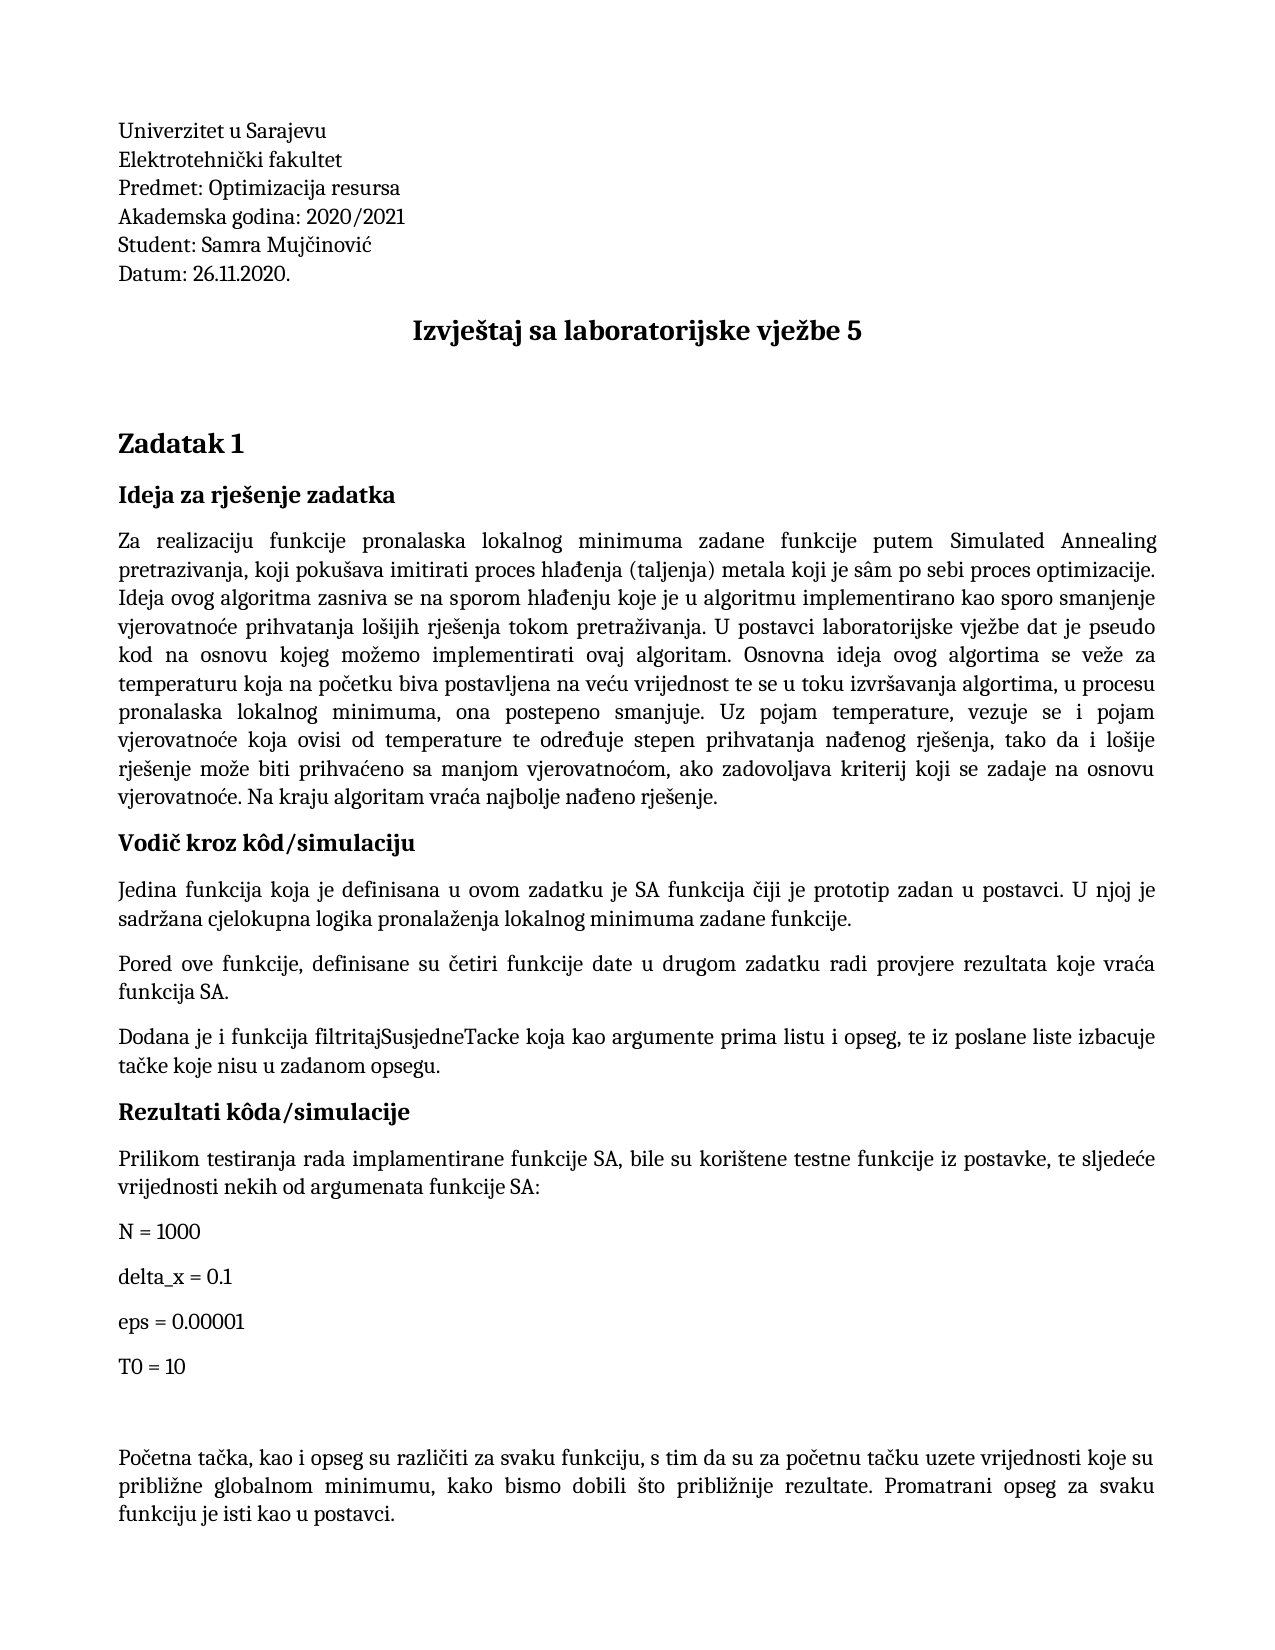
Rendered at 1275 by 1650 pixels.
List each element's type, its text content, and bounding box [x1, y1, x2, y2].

text T0 = 10 [118, 1354, 1157, 1381]
text Prilikom testiranja rada implamentirane funkcije SA, bile su korištene testne funkcije iz postavke, te sljedeće vrijednosti nekih od argumenata funkcije SA: [118, 1145, 1157, 1200]
text Rezultati kôda/simulacije [118, 1098, 1157, 1126]
text Zadatak 1 [118, 428, 1157, 461]
text eps = 0.00001 [118, 1309, 1157, 1335]
text Za realizaciju funkcije pronalaska lokalnog minimuma zadane funkcije putem Simulated Annealing pretrazivanja, koji pokušava imitirati proces hlađenja (taljenja) metala koji je sâm po sebi proces optimizacije. Ideja ovog algoritma zasniva se na sporom hlađenju koje je u algoritmu implementirano kao sporo smanjenje vjerovatnoće prihvatanja lošijih rješenja tokom pretraživanja. U postavci laboratorijske vježbe dat je pseudo kod na osnovu kojeg možemo implementirati ovaj algoritam. Osnovna ideja ovog algortima se veže za temperaturu koja na početku biva postavljena na veću vrijednost te se u toku izvršavanja algortima, u procesu pronalaska lokalnog minimuma, ona postepeno smanjuje. Uz pojam temperature, vezuje se i pojam vjerovatnoće koja ovisi od temperature te određuje stepen prihvatanja nađenog rješenja, tako da i lošije rješenje može biti prihvaćeno sa manjom vjerovatnoćom, ako zadovoljava kriterij koji se zadaje na osnovu vjerovatnoće. Na kraju algoritam vraća najbolje nađeno rješenje. [118, 528, 1157, 811]
text Početna tačka, kao i opseg su različiti za svaku funkciju, s tim da su za početnu tačku uzete vrijednosti koje su približne globalnom minimumu, kako bismo dobili što približnije rezultate. Promatrani opseg za svaku funkciju je isti kao u postavci. [118, 1444, 1157, 1528]
text Dodana je i funkcija filtritajSusjedneTacke koja kao argumente prima listu i opseg, te iz poslane liste izbacuje tačke koje nisu u zadanom opsegu. [118, 1024, 1157, 1079]
text Izvještaj sa laboratorijske vježbe 5 [118, 314, 1157, 347]
text Vodič kroz kôd/simulaciju [118, 829, 1157, 858]
text N = 1000 [118, 1219, 1157, 1245]
text Univerzitet u Sarajevu Elektrotehnički fakultet Predmet: Optimizacija resursa Akademska godina: 2020/2021 Student: Samra Mujčinović Datum: 26.11.2020. [118, 118, 1157, 287]
text Ideja za rješenje zadatka [118, 481, 1157, 509]
text delta_x = 0.1 [118, 1264, 1157, 1290]
text Pored ove funkcije, definisane su četiri funkcije date u drugom zadatku radi provjere rezultata koje vraća funkcija SA. [118, 951, 1157, 1005]
text Jedina funkcija koja je definisana u ovom zadatku je SA funkcija čiji je prototip zadan u postavci. U njoj je sadržana cjelokupna logika pronalaženja lokalnog minimuma zadane funkcije. [118, 877, 1157, 932]
